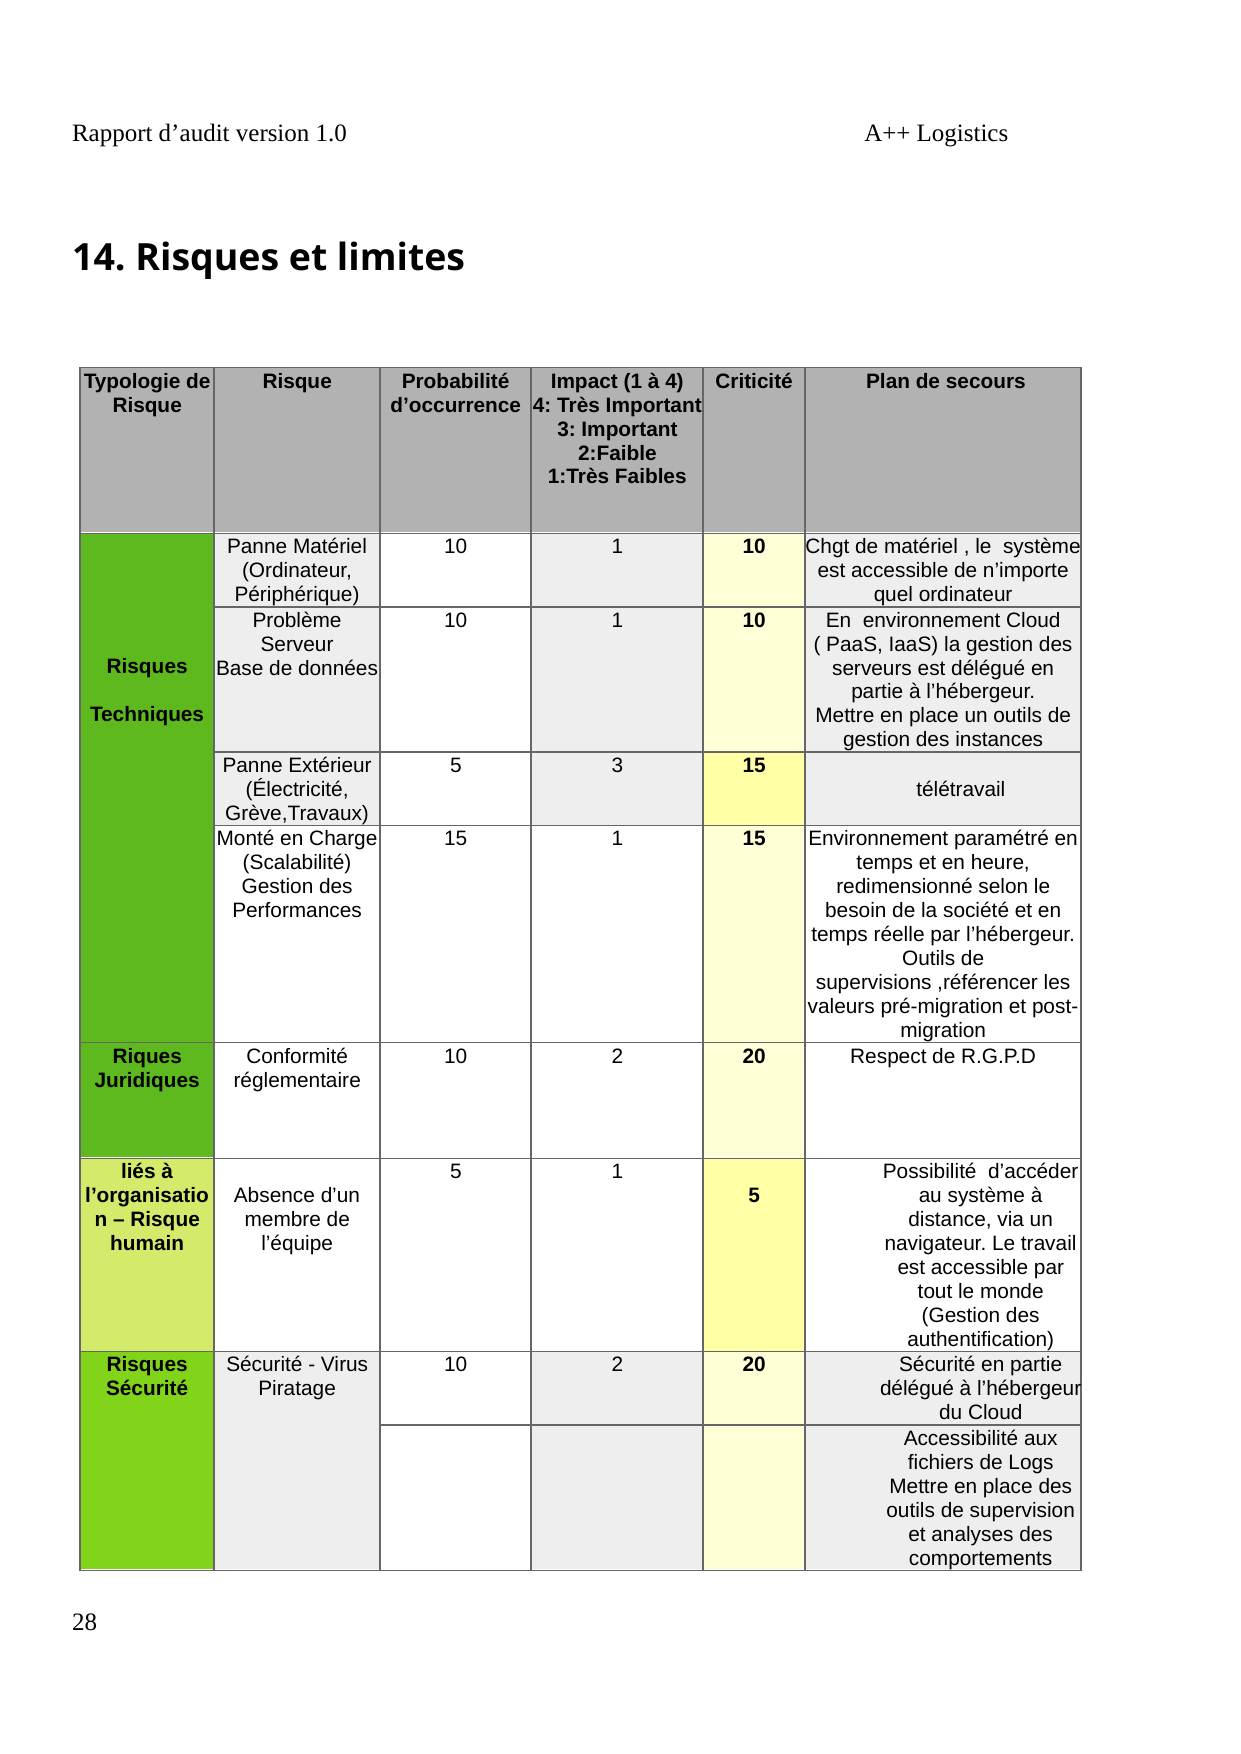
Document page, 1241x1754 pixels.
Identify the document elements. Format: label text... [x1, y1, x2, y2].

table_cell Sécurité en partie délégué à l’hébergeur du Cloud [806, 1352, 1080, 1424]
table_cell 5 [381, 1159, 530, 1351]
table_header Criticité [704, 368, 804, 532]
table_cell Chgt de matériel , le système est accessible de n’importe quel ordinateur [806, 534, 1080, 606]
table_cell Absence d’un membre de l’équipe [215, 1159, 379, 1351]
subtitle 14. Risques et limites [72, 230, 1123, 281]
table_cell Environnement paramétré en temps et en heure, redimensionné selon le besoin de la société et en temps réelle par l’hébergeur. Outils de supervisions ,référencer les valeurs pré-migration et post-migration [806, 826, 1080, 1042]
table_cell [704, 1426, 804, 1569]
table_cell En environnement Cloud ( PaaS, IaaS) la gestion des serveurs est délégué en partie à l’hébergeur. Mettre en place un outils de gestion des instances [806, 608, 1080, 751]
table_cell 1 [532, 534, 702, 606]
table_cell Accessibilité aux fichiers de Logs Mettre en place des outils de supervision et analyses des comportements [806, 1426, 1080, 1569]
table_cell Conformité réglementaire [215, 1043, 379, 1157]
table_cell Risques Sécurité [81, 1352, 213, 1569]
table_cell 5 [704, 1159, 804, 1351]
table_header Risque [215, 368, 379, 532]
table_cell 2 [532, 1043, 702, 1157]
table_header Typologie de Risque [81, 368, 213, 532]
table_cell 1 [532, 1159, 702, 1351]
table_cell 20 [704, 1352, 804, 1424]
table_cell 10 [704, 608, 804, 751]
table_cell 1 [532, 608, 702, 751]
table_header Plan de secours [806, 368, 1080, 532]
table_cell 20 [704, 1043, 804, 1157]
table_cell 2 [532, 1352, 702, 1424]
table_cell Monté en Charge (Scalabilité) Gestion des Performances [215, 826, 379, 1042]
table_header Probabilité d’occurrence [381, 368, 530, 532]
table_cell 10 [381, 1352, 530, 1424]
table_cell 10 [381, 608, 530, 751]
table_cell 3 [532, 753, 702, 825]
table_cell 10 [704, 534, 804, 606]
table_cell Riques Juridiques [81, 1043, 213, 1157]
table_cell Problème Serveur Base de données [215, 608, 379, 751]
table_cell liés à l’organisation – Risque humain [81, 1159, 213, 1351]
table_cell [381, 1426, 530, 1569]
table_cell Panne Matériel (Ordinateur, Périphérique) [215, 534, 379, 606]
table_cell Risques Techniques [81, 534, 213, 1042]
table_header Impact (1 à 4) 4: Très Important 3: Important 2:Faible 1:Très Faibles [532, 368, 702, 532]
table_cell télétravail [806, 753, 1080, 825]
table_cell 15 [381, 826, 530, 1042]
table_cell 1 [532, 826, 702, 1042]
table_cell 10 [381, 1043, 530, 1157]
table_cell Sécurité - Virus Piratage [215, 1352, 379, 1569]
table_cell 10 [381, 534, 530, 606]
table_cell 15 [704, 753, 804, 825]
table_cell Panne Extérieur (Électricité, Grève,Travaux) [215, 753, 379, 825]
table_cell [532, 1426, 702, 1569]
table_cell 15 [704, 826, 804, 1042]
table_cell 5 [381, 753, 530, 825]
table_cell Respect de R.G.P.D [806, 1043, 1080, 1157]
table_cell Possibilité d’accéder au système à distance, via un navigateur. Le travail est accessible par tout le monde (Gestion des authentification) [806, 1159, 1080, 1351]
